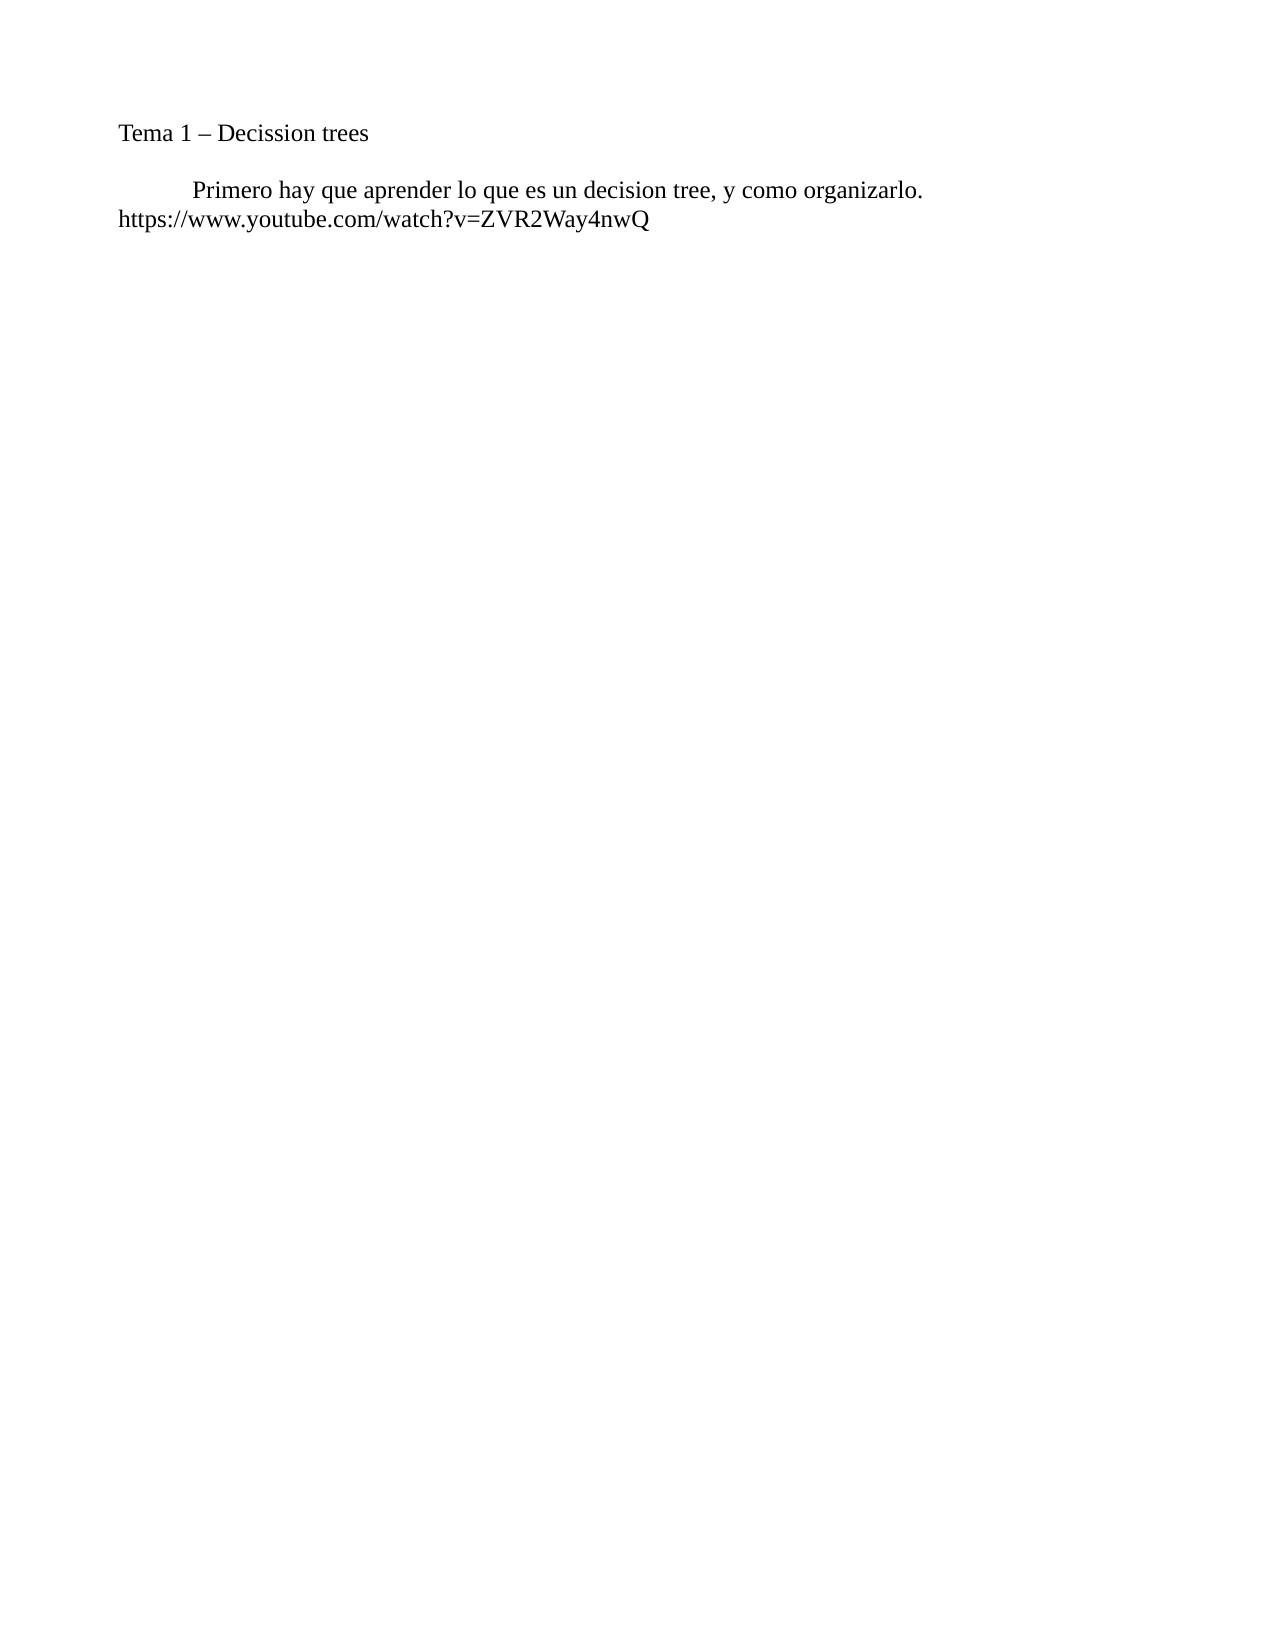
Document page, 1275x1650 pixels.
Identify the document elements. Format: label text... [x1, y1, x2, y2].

text Tema 1 – Decission trees [118, 118, 1157, 147]
text https://www.youtube.com/watch?v=ZVR2Way4nwQ [118, 204, 1157, 233]
text Primero hay que aprender lo que es un decision tree, y como organizarlo. [118, 176, 1157, 204]
